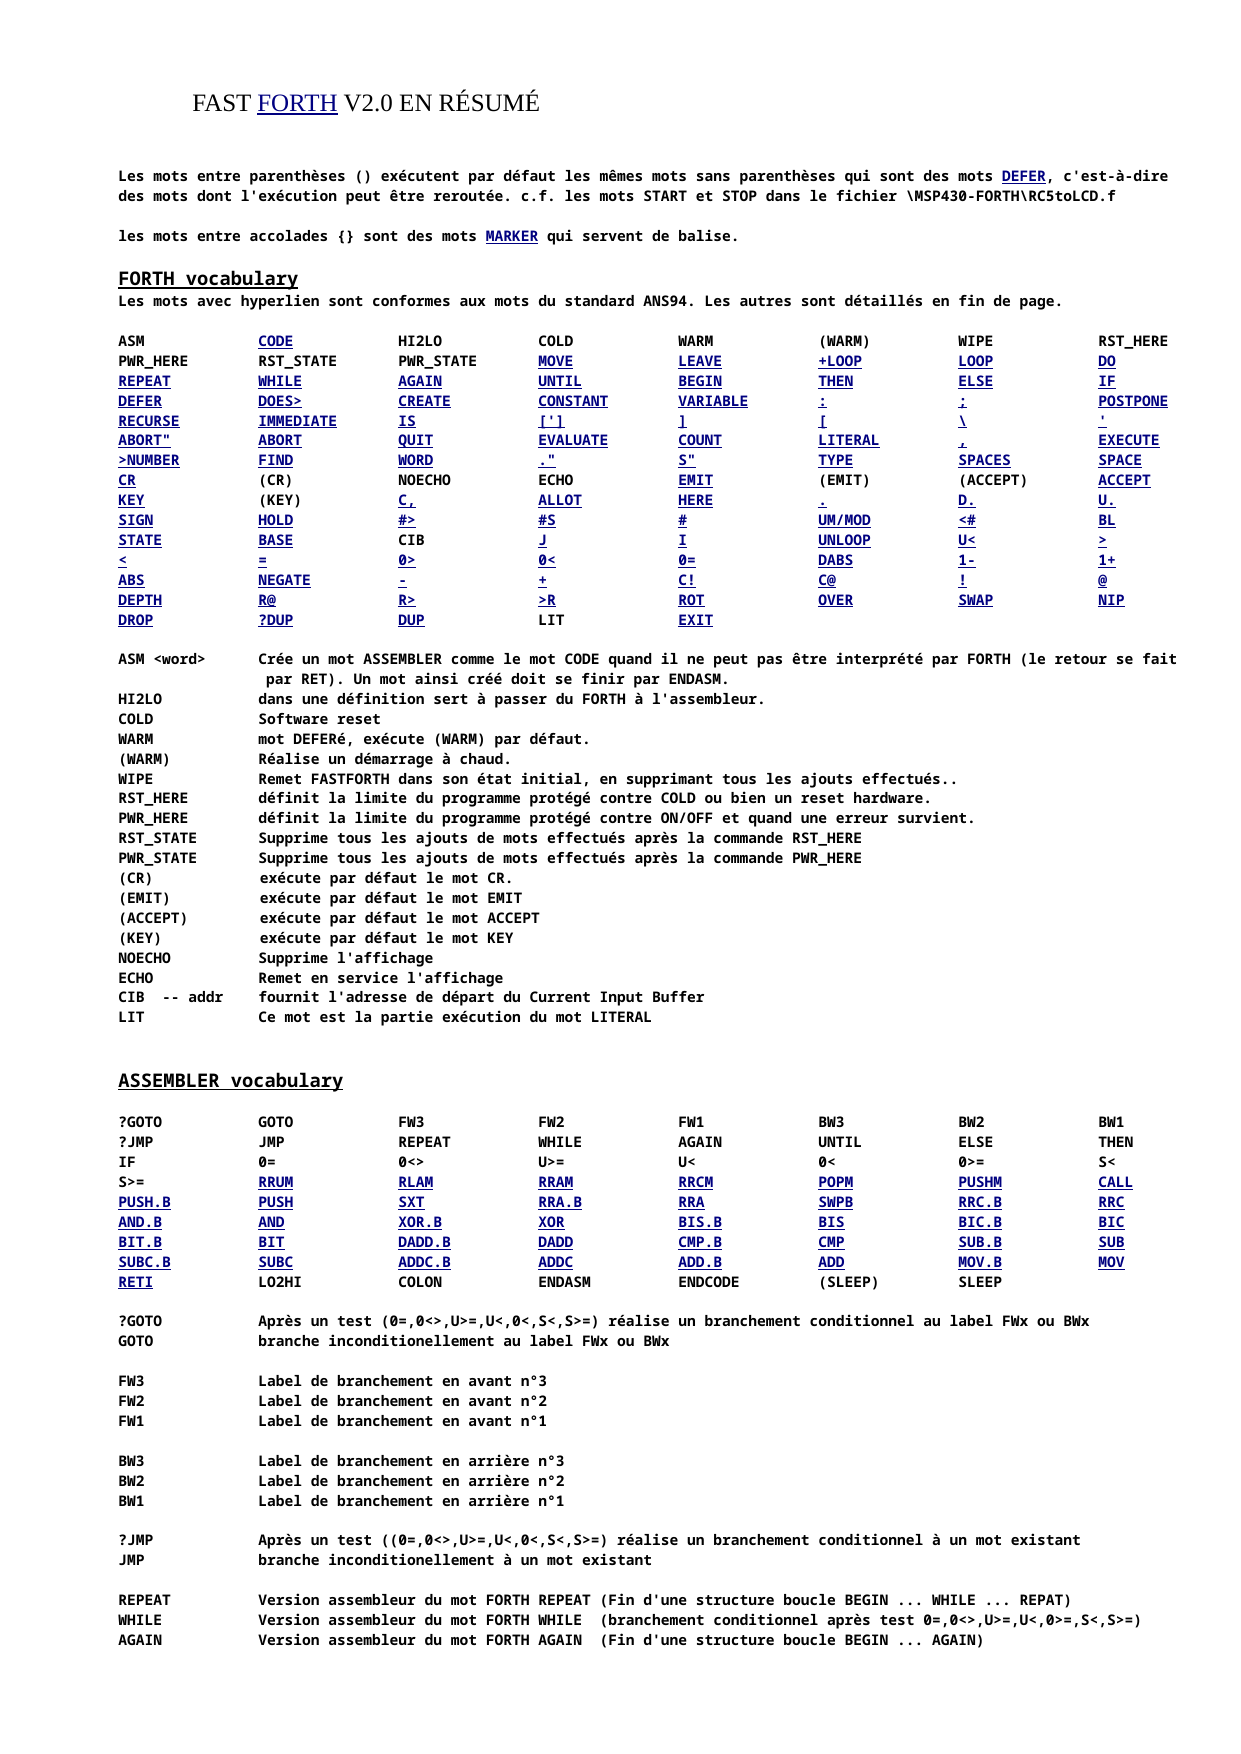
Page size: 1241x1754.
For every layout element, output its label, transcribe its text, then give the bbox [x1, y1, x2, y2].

text FAST FORTH V2.0 EN RÉSUMÉ [118, 88, 1181, 117]
text (EMIT) exécute par défaut le mot EMIT [118, 888, 1181, 908]
text ASM <word> Crée un mot ASSEMBLER comme le mot CODE quand il ne peut pas être interprété par FORTH (le retour se fait par RET). Un mot ainsi créé doit se finir par ENDASM. [118, 649, 1181, 689]
text ABORT" ABORT QUIT EVALUATE COUNT LITERAL , EXECUTE [118, 430, 1181, 450]
text (KEY) exécute par défaut le mot KEY [118, 928, 1181, 947]
text REPEAT Version assembleur du mot FORTH REPEAT (Fin d'une structure boucle BEGIN ... WHILE ... REPAT) [118, 1590, 1181, 1610]
text LIT Ce mot est la partie exécution du mot LITERAL [118, 1007, 1181, 1027]
text WHILE Version assembleur du mot FORTH WHILE (branchement conditionnel après test 0=,0<>,U>=,U<,0>=,S<,S>=) [118, 1610, 1181, 1629]
text ECHO Remet en service l'affichage [118, 967, 1181, 987]
text ?GOTO GOTO FW3 FW2 FW1 BW3 BW2 BW1 [118, 1112, 1181, 1132]
text PWR_HERE RST_STATE PWR_STATE MOVE LEAVE +LOOP LOOP DO [118, 351, 1181, 371]
text ASM CODE HI2LO COLD WARM (WARM) WIPE RST_HERE [118, 331, 1181, 351]
text WARM mot DEFERé, exécute (WARM) par défaut. [118, 729, 1181, 748]
text AND.B AND XOR.B XOR BIS.B BIS BIC.B BIC [118, 1212, 1181, 1232]
text (ACCEPT) exécute par défaut le mot ACCEPT [118, 908, 1181, 928]
text CIB -- addr fournit l'adresse de départ du Current Input Buffer [118, 987, 1181, 1007]
text (CR) exécute par défaut le mot CR. [118, 868, 1181, 888]
text REPEAT WHILE AGAIN UNTIL BEGIN THEN ELSE IF [118, 371, 1181, 390]
text RST_STATE Supprime tous les ajouts de mots effectués après la commande RST_HERE [118, 828, 1181, 848]
text HI2LO dans une définition sert à passer du FORTH à l'assembleur. [118, 689, 1181, 709]
text CR (CR) NOECHO ECHO EMIT (EMIT) (ACCEPT) ACCEPT [118, 470, 1181, 490]
text IF 0= 0<> U>= U< 0< 0>= S< [118, 1152, 1181, 1172]
text FW1 Label de branchement en avant n°1 [118, 1411, 1181, 1431]
text WIPE Remet FASTFORTH dans son état initial, en supprimant tous les ajouts effectués.. [118, 768, 1181, 788]
text DEFER DOES> CREATE CONSTANT VARIABLE : ; POSTPONE [118, 390, 1181, 410]
text ?GOTO Après un test (0=,0<>,U>=,U<,0<,S<,S>=) réalise un branchement conditionnel au label FWx ou BWx [118, 1311, 1181, 1331]
text BW3 Label de branchement en arrière n°3 [118, 1451, 1181, 1470]
text RETI LO2HI COLON ENDASM ENDCODE (SLEEP) SLEEP [118, 1271, 1181, 1291]
text FW3 Label de branchement en avant n°3 [118, 1371, 1181, 1391]
text SUBC.B SUBC ADDC.B ADDC ADD.B ADD MOV.B MOV [118, 1252, 1181, 1271]
text Les mots avec hyperlien sont conformes aux mots du standard ANS94. Les autres sont détaillés en fin de page. [118, 291, 1181, 311]
text BW1 Label de branchement en arrière n°1 [118, 1490, 1181, 1510]
text PUSH.B PUSH SXT RRA.B RRA SWPB RRC.B RRC [118, 1192, 1181, 1212]
text FORTH vocabulary [118, 265, 1181, 291]
text NOECHO Supprime l'affichage [118, 947, 1181, 967]
text S>= RRUM RLAM RRAM RRCM POPM PUSHM CALL [118, 1172, 1181, 1192]
text BIT.B BIT DADD.B DADD CMP.B CMP SUB.B SUB [118, 1232, 1181, 1252]
text les mots entre accolades {} sont des mots MARKER qui servent de balise. [118, 226, 1181, 246]
text FW2 Label de branchement en avant n°2 [118, 1391, 1181, 1411]
text ?JMP JMP REPEAT WHILE AGAIN UNTIL ELSE THEN [118, 1132, 1181, 1152]
text (WARM) Réalise un démarrage à chaud. [118, 748, 1181, 768]
text KEY (KEY) C, ALLOT HERE . D. U. [118, 490, 1181, 510]
text RST_HERE définit la limite du programme protégé contre COLD ou bien un reset hardware. [118, 788, 1181, 808]
text GOTO branche inconditionellement au label FWx ou BWx [118, 1331, 1181, 1351]
text >NUMBER FIND WORD ." S" TYPE SPACES SPACE [118, 450, 1181, 470]
text ASSEMBLER vocabulary [118, 1067, 1181, 1092]
text AGAIN Version assembleur du mot FORTH AGAIN (Fin d'une structure boucle BEGIN ... AGAIN) [118, 1629, 1181, 1649]
text JMP branche inconditionellement à un mot existant [118, 1550, 1181, 1570]
text BW2 Label de branchement en arrière n°2 [118, 1470, 1181, 1490]
text RECURSE IMMEDIATE IS ['] ] [ \ ' [118, 410, 1181, 430]
text SIGN HOLD #> #S # UM/MOD <# BL STATE BASE CIB J I UNLOOP U< > < = 0> 0< 0= DABS 1- 1+ ABS NEGATE - + C! C@ ! @ DEPTH R@ R> >R ROT OVER SWAP NIP DROP ?DUP DUP LIT EXIT [118, 510, 1181, 629]
text PWR_HERE définit la limite du programme protégé contre ON/OFF et quand une erreur survient. [118, 808, 1181, 828]
text Les mots entre parenthèses () exécutent par défaut les mêmes mots sans parenthèses qui sont des mots DEFER, c'est-à-dire des mots dont l'exécution peut être reroutée. c.f. les mots START et STOP dans le fichier \MSP430-FORTH\RC5toLCD.f [118, 166, 1181, 206]
text ?JMP Après un test ((0=,0<>,U>=,U<,0<,S<,S>=) réalise un branchement conditionnel à un mot existant [118, 1530, 1181, 1550]
text PWR_STATE Supprime tous les ajouts de mots effectués après la commande PWR_HERE [118, 848, 1181, 868]
text COLD Software reset [118, 709, 1181, 729]
